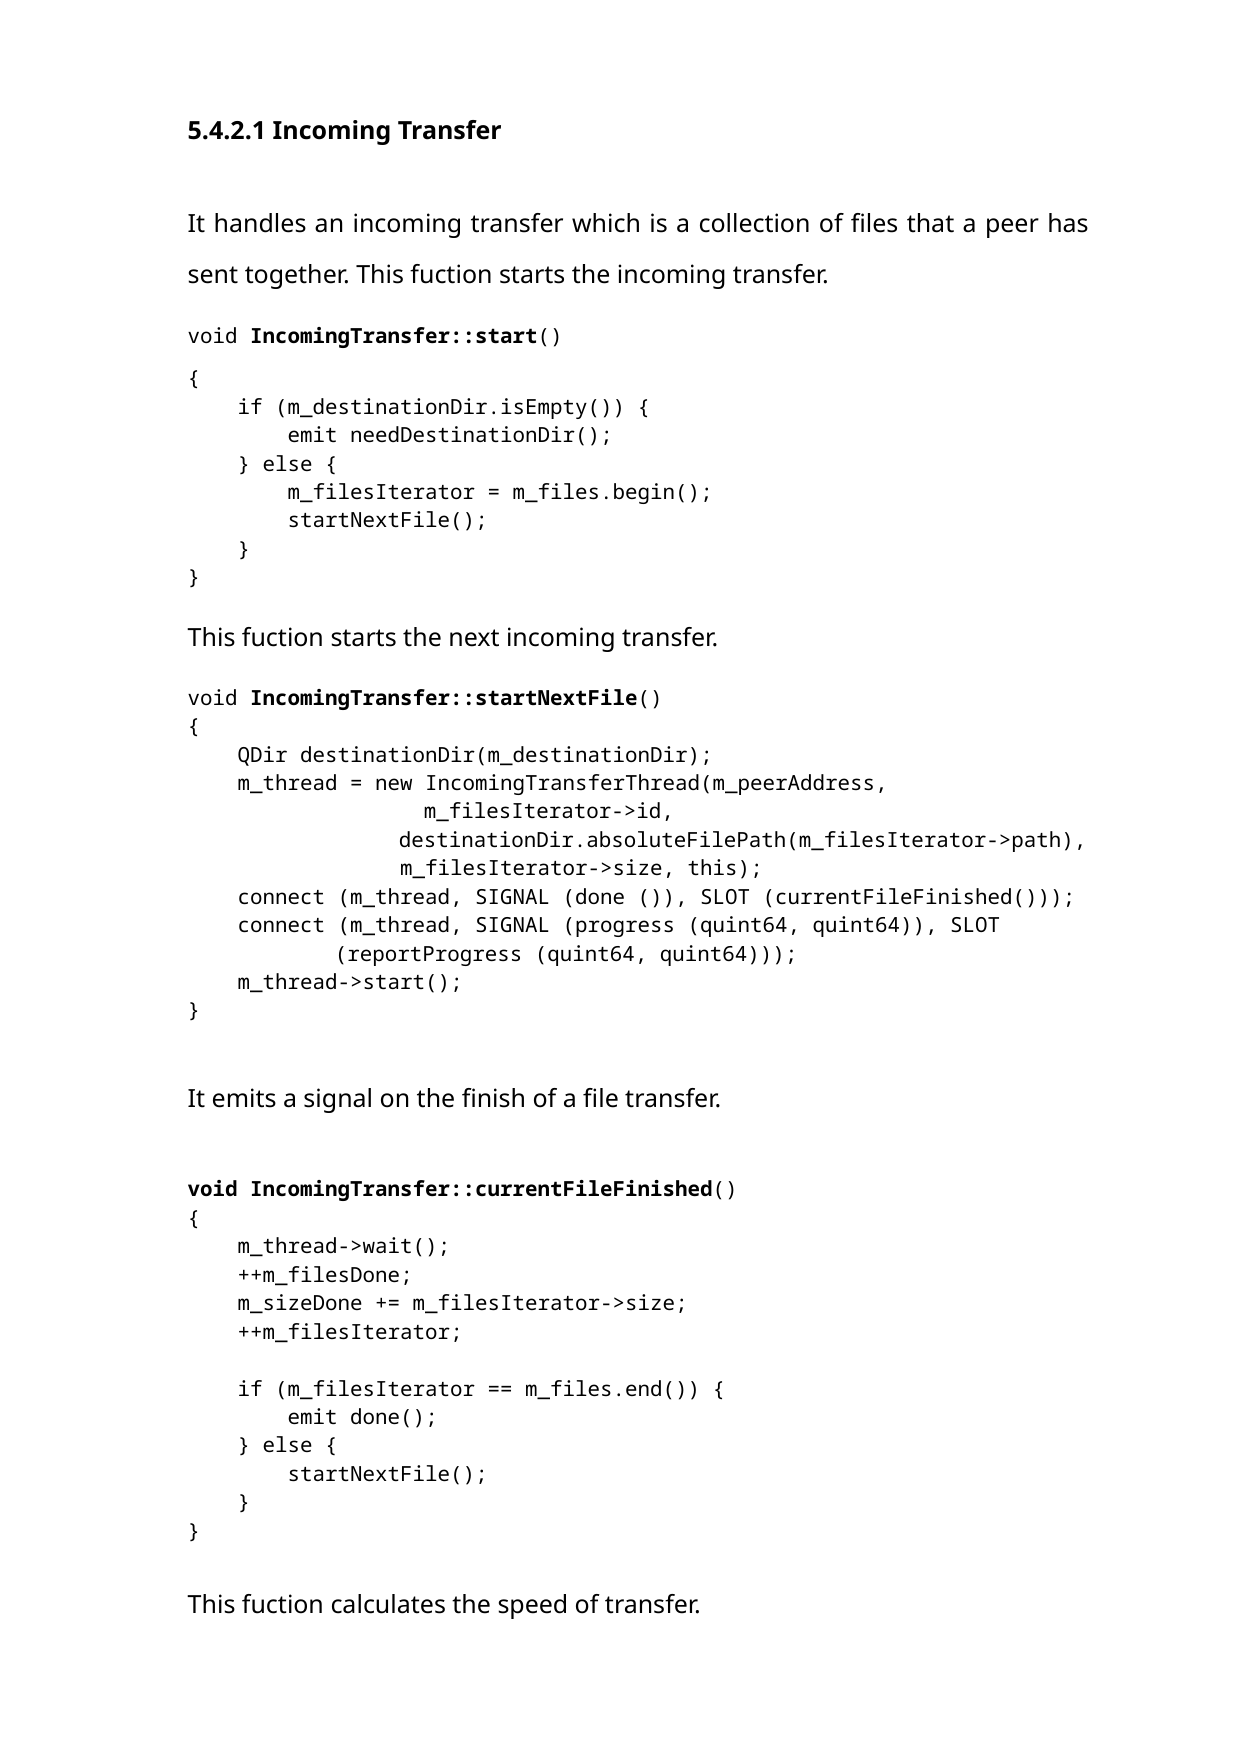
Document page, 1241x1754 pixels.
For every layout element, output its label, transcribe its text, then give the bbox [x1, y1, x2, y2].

text { [187, 1203, 1091, 1231]
text QDir destinationDir(m_destinationDir); [187, 740, 1091, 768]
text m_filesIterator->size, this); [187, 853, 1091, 882]
text ++m_filesIterator; [187, 1317, 1091, 1345]
text 5.4.2.1 Incoming Transfer [187, 112, 1091, 147]
text if (m_filesIterator == m_files.end()) { [187, 1374, 1091, 1402]
text connect (m_thread, SIGNAL (progress (quint64, quint64)), SLOT (reportProgress (quint64, quint64))); [187, 910, 1091, 967]
text This fuction starts the next incoming transfer. [187, 619, 1091, 653]
text void IncomingTransfer::start() [187, 321, 1091, 349]
text m_sizeDone += m_filesIterator->size; [187, 1288, 1091, 1317]
text It emits a signal on the finish of a file transfer. [187, 1081, 1091, 1115]
text if (m_destinationDir.isEmpty()) { [187, 392, 1091, 420]
text m_thread->wait(); [187, 1231, 1091, 1260]
text startNextFile(); [187, 506, 1091, 534]
text startNextFile(); [187, 1459, 1091, 1487]
text m_thread = new IncomingTransferThread(m_peerAddress, m_filesIterator->id, [187, 768, 1091, 825]
text ++m_filesDone; [187, 1260, 1091, 1288]
text destinationDir.absoluteFilePath(m_filesIterator->path), [187, 825, 1091, 853]
text } [187, 1487, 1091, 1516]
text } [187, 534, 1091, 562]
text } else { [187, 449, 1091, 477]
text emit done(); [187, 1402, 1091, 1431]
text } [187, 996, 1091, 1024]
text { [187, 711, 1091, 740]
text m_filesIterator = m_files.begin(); [187, 477, 1091, 506]
text } [187, 1516, 1091, 1544]
text connect (m_thread, SIGNAL (done ()), SLOT (currentFileFinished())); [187, 882, 1091, 910]
text { [187, 363, 1091, 392]
text It handles an incoming transfer which is a collection of files that a peer has sent together. This fuction starts the incoming transfer. [187, 206, 1091, 291]
text This fuction calculates the speed of transfer. [187, 1587, 1091, 1621]
text m_thread->start(); [187, 967, 1091, 996]
text } else { [187, 1431, 1091, 1459]
text void IncomingTransfer::currentFileFinished() [187, 1174, 1091, 1203]
text emit needDestinationDir(); [187, 420, 1091, 449]
text void IncomingTransfer::startNextFile() [187, 683, 1091, 711]
text } [187, 562, 1091, 591]
